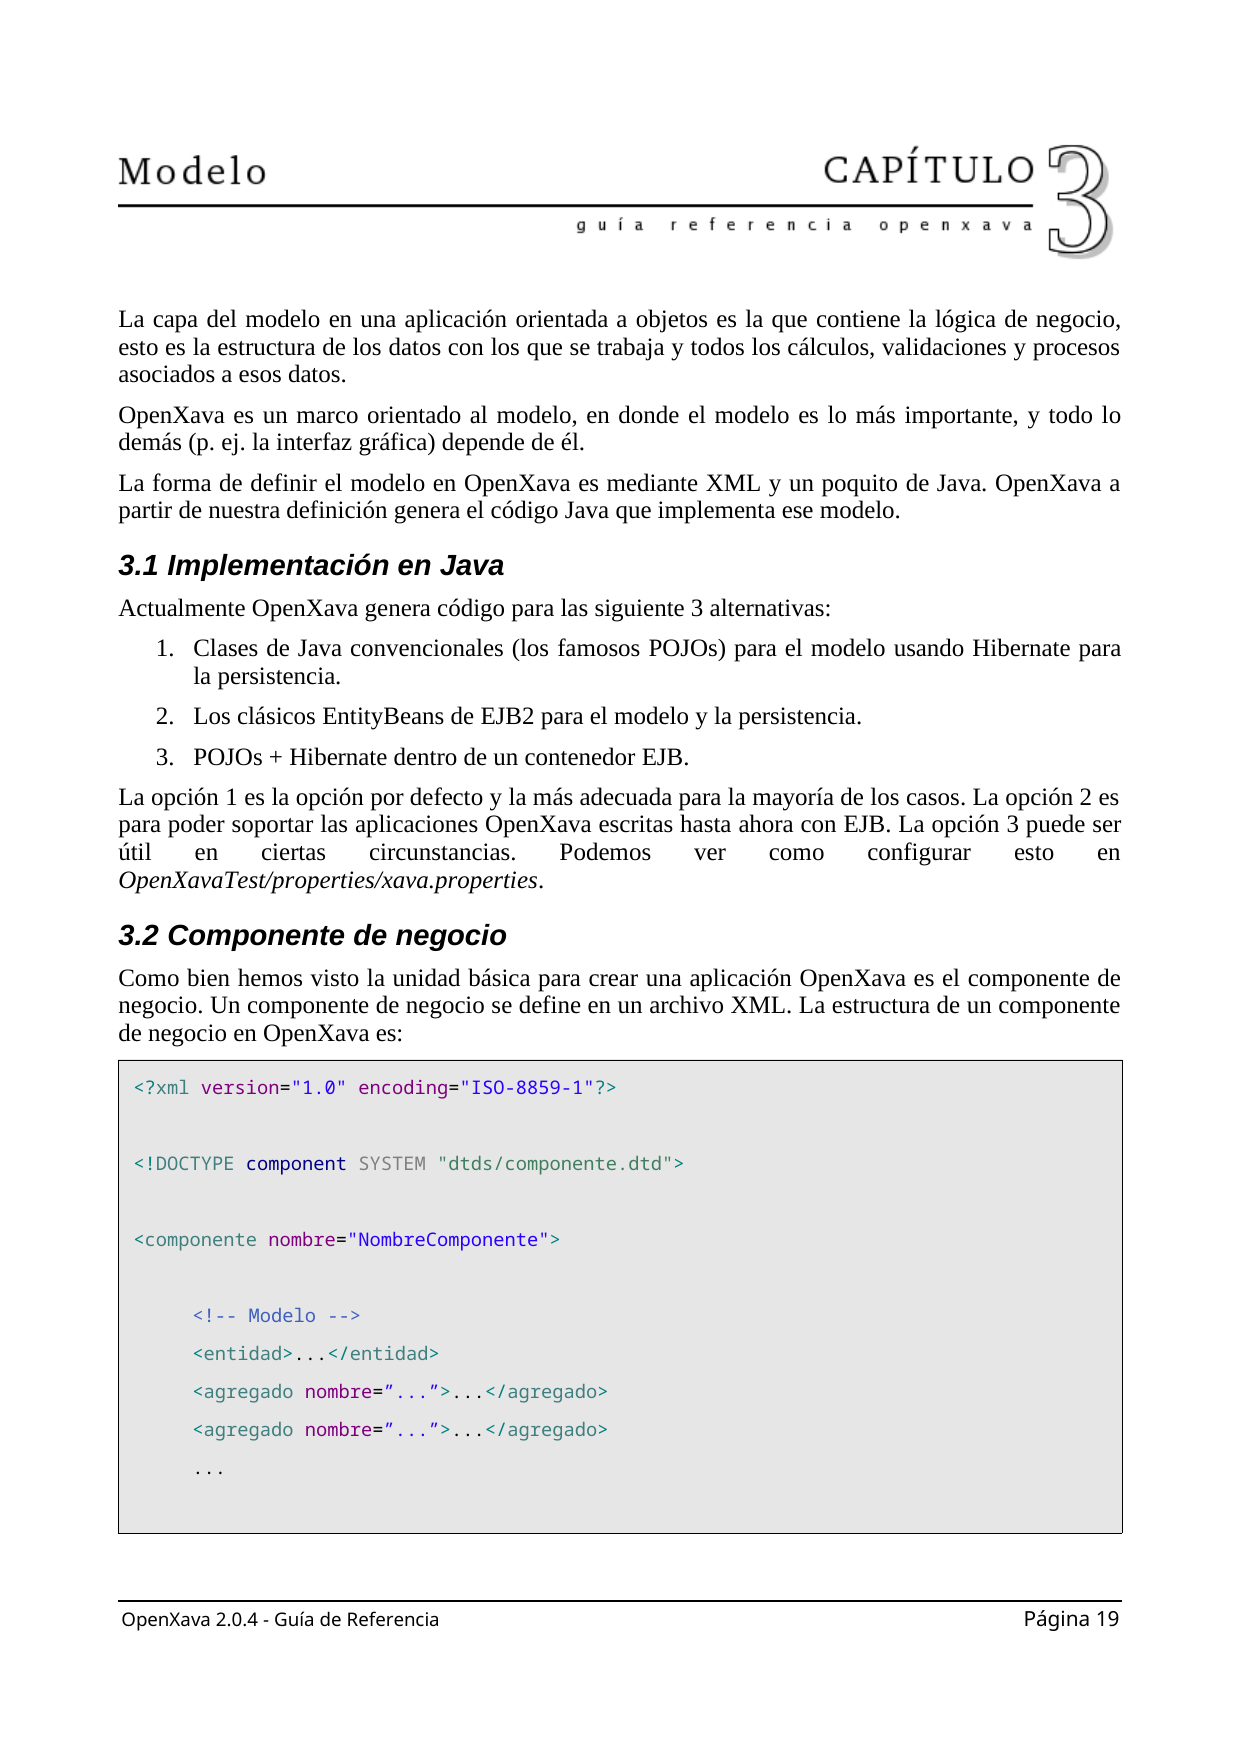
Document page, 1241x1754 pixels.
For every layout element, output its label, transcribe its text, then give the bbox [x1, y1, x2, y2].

text <!-- Modelo --> [119, 1288, 1122, 1326]
text La opción 1 es la opción por defecto y la más adecuada para la mayoría de los casos. La opción 2 es para poder soportar las aplicaciones OpenXava escritas hasta ahora con EJB. La opción 3 puede ser útil en ciertas circunstancias. Podemos ver como configurar esto en OpenXavaTest/properties/xava.properties. [118, 783, 1122, 894]
text Actualmente OpenXava genera código para las siguiente 3 alternativas: [118, 594, 1122, 622]
text La capa del modelo en una aplicación orientada a objetos es la que contiene la lógica de negocio, esto es la estructura de los datos con los que se trabaja y todos los cálculos, validaciones y procesos asociados a esos datos. [118, 305, 1122, 388]
text Como bien hemos visto la unidad básica para crear una aplicación OpenXava es el componente de negocio. Un componente de negocio se define en un archivo XML. La estructura de un componente de negocio en OpenXava es: [118, 964, 1122, 1047]
text <agregado nombre=”...”>...</agregado> [119, 1402, 1122, 1440]
text La forma de definir el modelo en OpenXava es mediante XML y un poquito de Java. OpenXava a partir de nuestra definición genera el código Java que implementa ese modelo. [118, 469, 1122, 524]
list Los clásicos EntityBeans de EJB2 para el modelo y la persistencia. [156, 702, 1122, 730]
subtitle Implementación en Java [118, 549, 1122, 582]
text ... [119, 1440, 1122, 1478]
text <entidad>...</entidad> [119, 1326, 1122, 1364]
subtitle Modelo [118, 288, 1122, 293]
list Clases de Java convencionales (los famosos POJOs) para el modelo usando Hibernate para la persistencia. [156, 634, 1122, 690]
text <agregado nombre=”...”>...</agregado> [119, 1364, 1122, 1402]
text <!DOCTYPE component SYSTEM "dtds/componente.dtd"> [119, 1136, 1122, 1173]
picture [118, 118, 1122, 288]
text OpenXava es un marco orientado al modelo, en donde el modelo es lo más importante, y todo lo demás (p. ej. la interfaz gráfica) depende de él. [118, 401, 1122, 456]
text <componente nombre="NombreComponente"> [119, 1212, 1122, 1249]
subtitle Componente de negocio [118, 919, 1122, 951]
text <?xml version="1.0" encoding="ISO-8859-1"?> [119, 1061, 1122, 1097]
list POJOs + Hibernate dentro de un contenedor EJB. [156, 743, 1122, 770]
